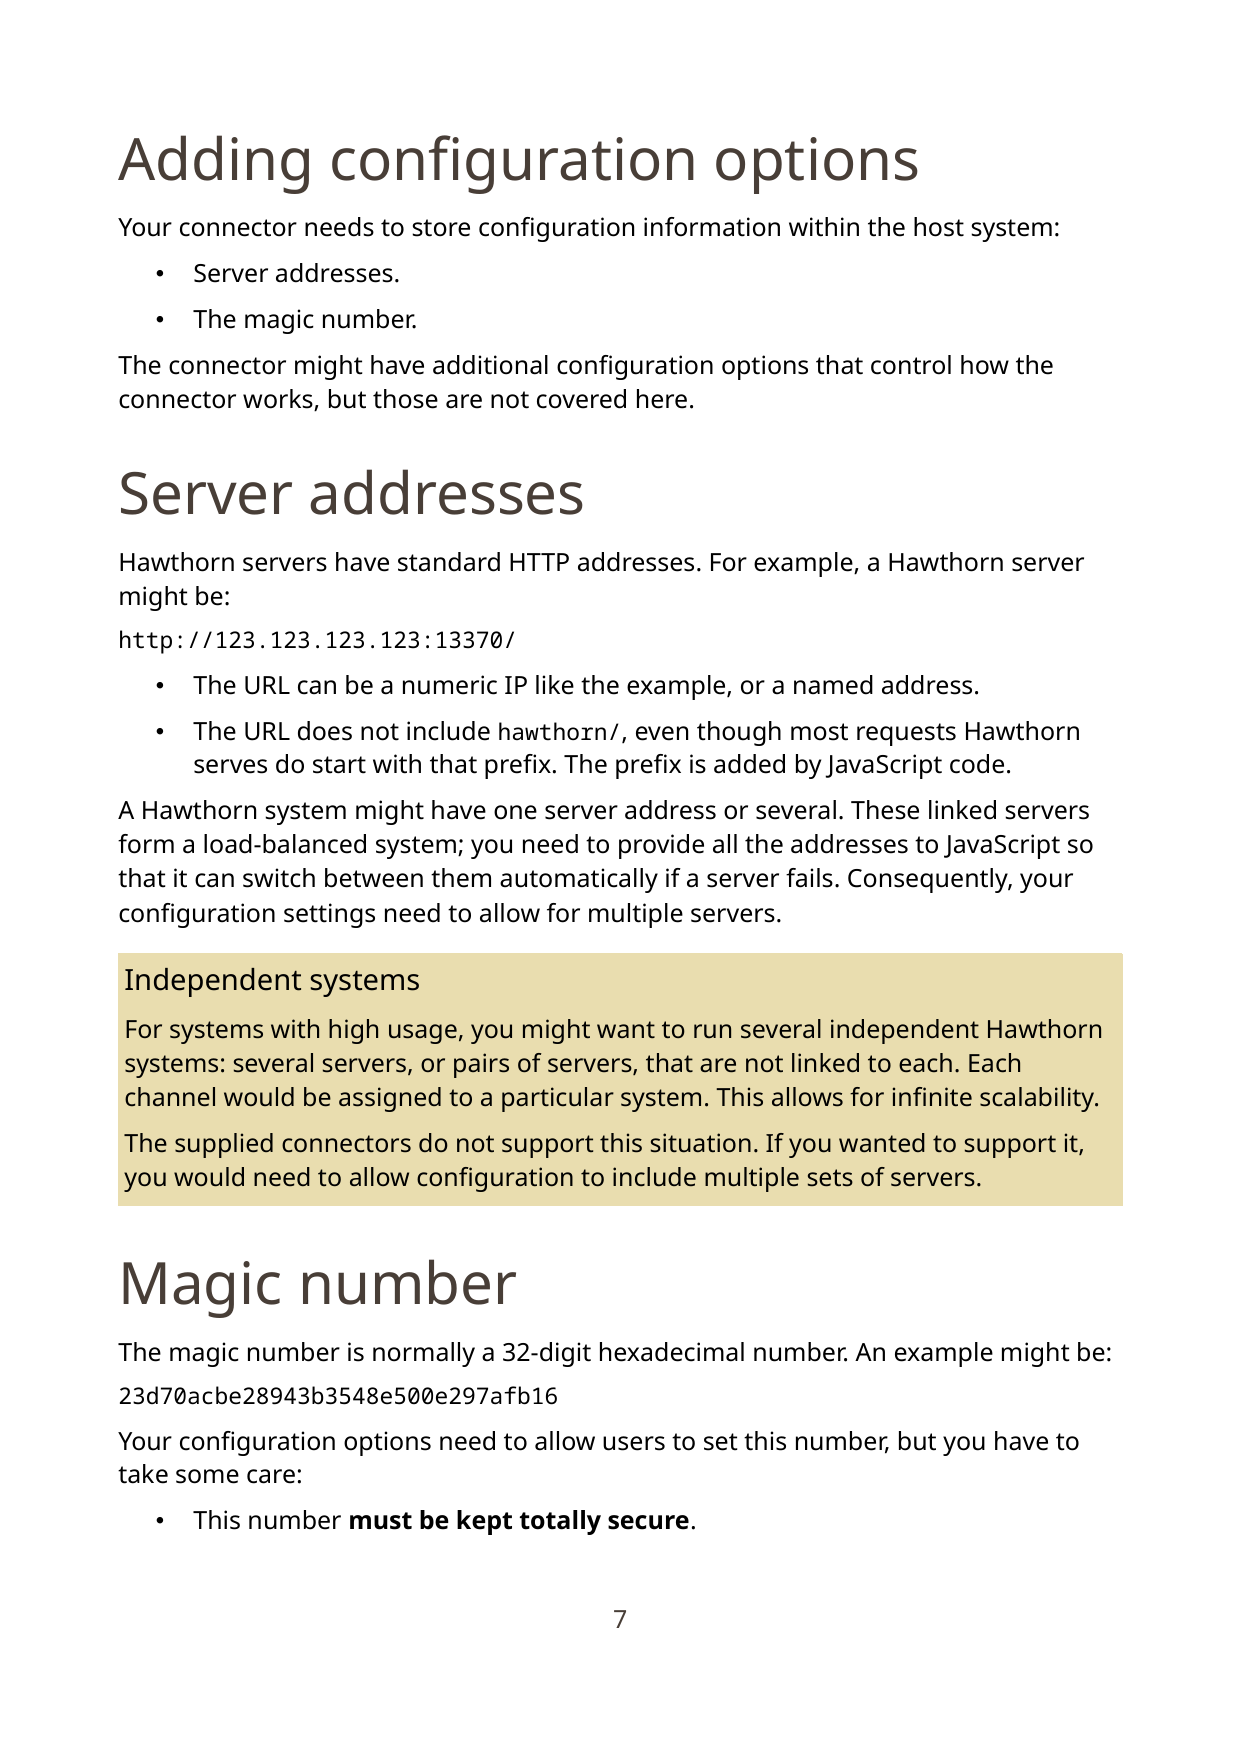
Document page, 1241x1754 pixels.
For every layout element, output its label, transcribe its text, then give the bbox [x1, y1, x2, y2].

text 23d70acbe28943b3548e500e297afb16 [118, 1380, 1122, 1411]
text http://123.123.123.123:13370/ [118, 624, 1122, 656]
list The URL does not include hawthorn/, even though most requests Hawthorn serves do start with that prefix. The prefix is added by JavaScript code. [156, 713, 1122, 781]
list The URL can be a numeric IP like the example, or a named address. [156, 667, 1122, 701]
list Server addresses. [156, 256, 1122, 290]
text Your connector needs to store configuration information within the host system: [118, 210, 1122, 244]
text For systems with high usage, you might want to run several independent Hawthorn systems: several servers, or pairs of servers, that are not linked to each. Each channel would be assigned to a particular system. This allows for infinite scalability. [119, 1011, 1122, 1114]
list This number must be kept totally secure. [156, 1503, 1122, 1537]
subtitle Server addresses [118, 452, 1122, 532]
subtitle Adding configuration options [118, 118, 1122, 198]
text The supplied connectors do not support this situation. If you wanted to support it, you would need to allow configuration to include multiple sets of servers. [119, 1119, 1122, 1205]
subtitle Independent systems [119, 955, 1122, 999]
text A Hawthorn system might have one server address or several. These linked servers form a load-balanced system; you need to provide all the addresses to JavaScript so that it can switch between them automatically if a server fails. Consequently, your configuration settings need to allow for multiple servers. [118, 793, 1122, 929]
text The connector might have additional configuration options that control how the connector works, but those are not covered here. [118, 347, 1122, 416]
text The magic number is normally a 32-digit hexadecimal number. An example might be: [118, 1334, 1122, 1368]
subtitle Magic number [118, 1242, 1122, 1322]
text Hawthorn servers have standard HTTP addresses. For example, a Hawthorn server might be: [118, 544, 1122, 612]
text Your configuration options need to allow users to set this number, but you have to take some care: [118, 1423, 1122, 1491]
list The magic number. [156, 302, 1122, 336]
